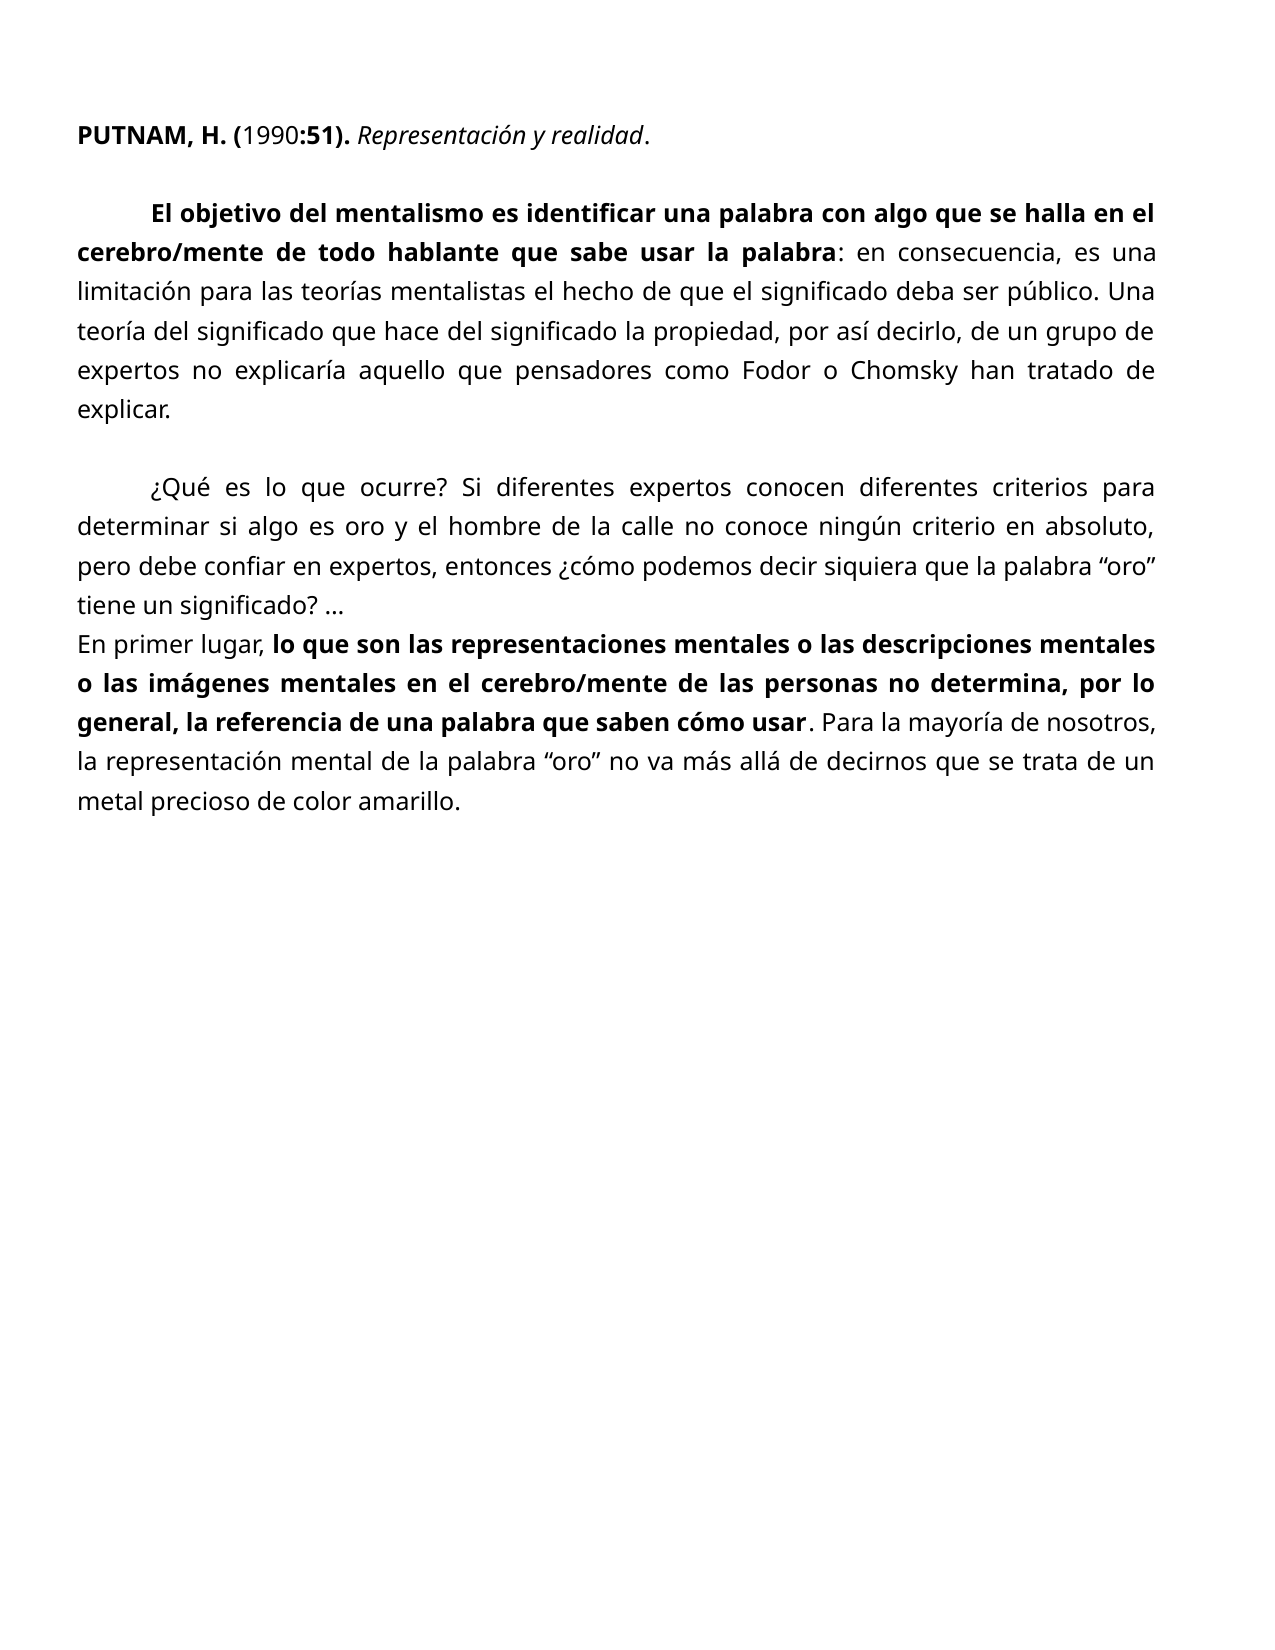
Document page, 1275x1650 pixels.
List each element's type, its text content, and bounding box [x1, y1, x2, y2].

text PUTNAM, H. (1990:51). Representación y realidad. [77, 117, 1157, 151]
text ¿Qué es lo que ocurre? Si diferentes expertos conocen diferentes criterios para determinar si algo es oro y el hombre de la calle no conoce ningún criterio en absoluto, pero debe confiar en expertos, entonces ¿cómo podemos decir siquiera que la palabra “oro” tiene un significado? … [77, 470, 1157, 621]
text En primer lugar, lo que son las representaciones mentales o las descripciones mentales o las imágenes mentales en el cerebro/mente de las personas no determina, por lo general, la referencia de una palabra que saben cómo usar. Para la mayoría de nosotros, la representación mental de la palabra “oro” no va más allá de decirnos que se trata de un metal precioso de color amarillo. [77, 626, 1157, 817]
text El objetivo del mentalismo es identificar una palabra con algo que se halla en el cerebro/mente de todo hablante que sabe usar la palabra: en consecuencia, es una limitación para las teorías mentalistas el hecho de que el significado deba ser público. Una teoría del significado que hace del significado la propiedad, por así decirlo, de un grupo de expertos no explicaría aquello que pensadores como Fodor o Chomsky han tratado de explicar. [77, 196, 1157, 426]
